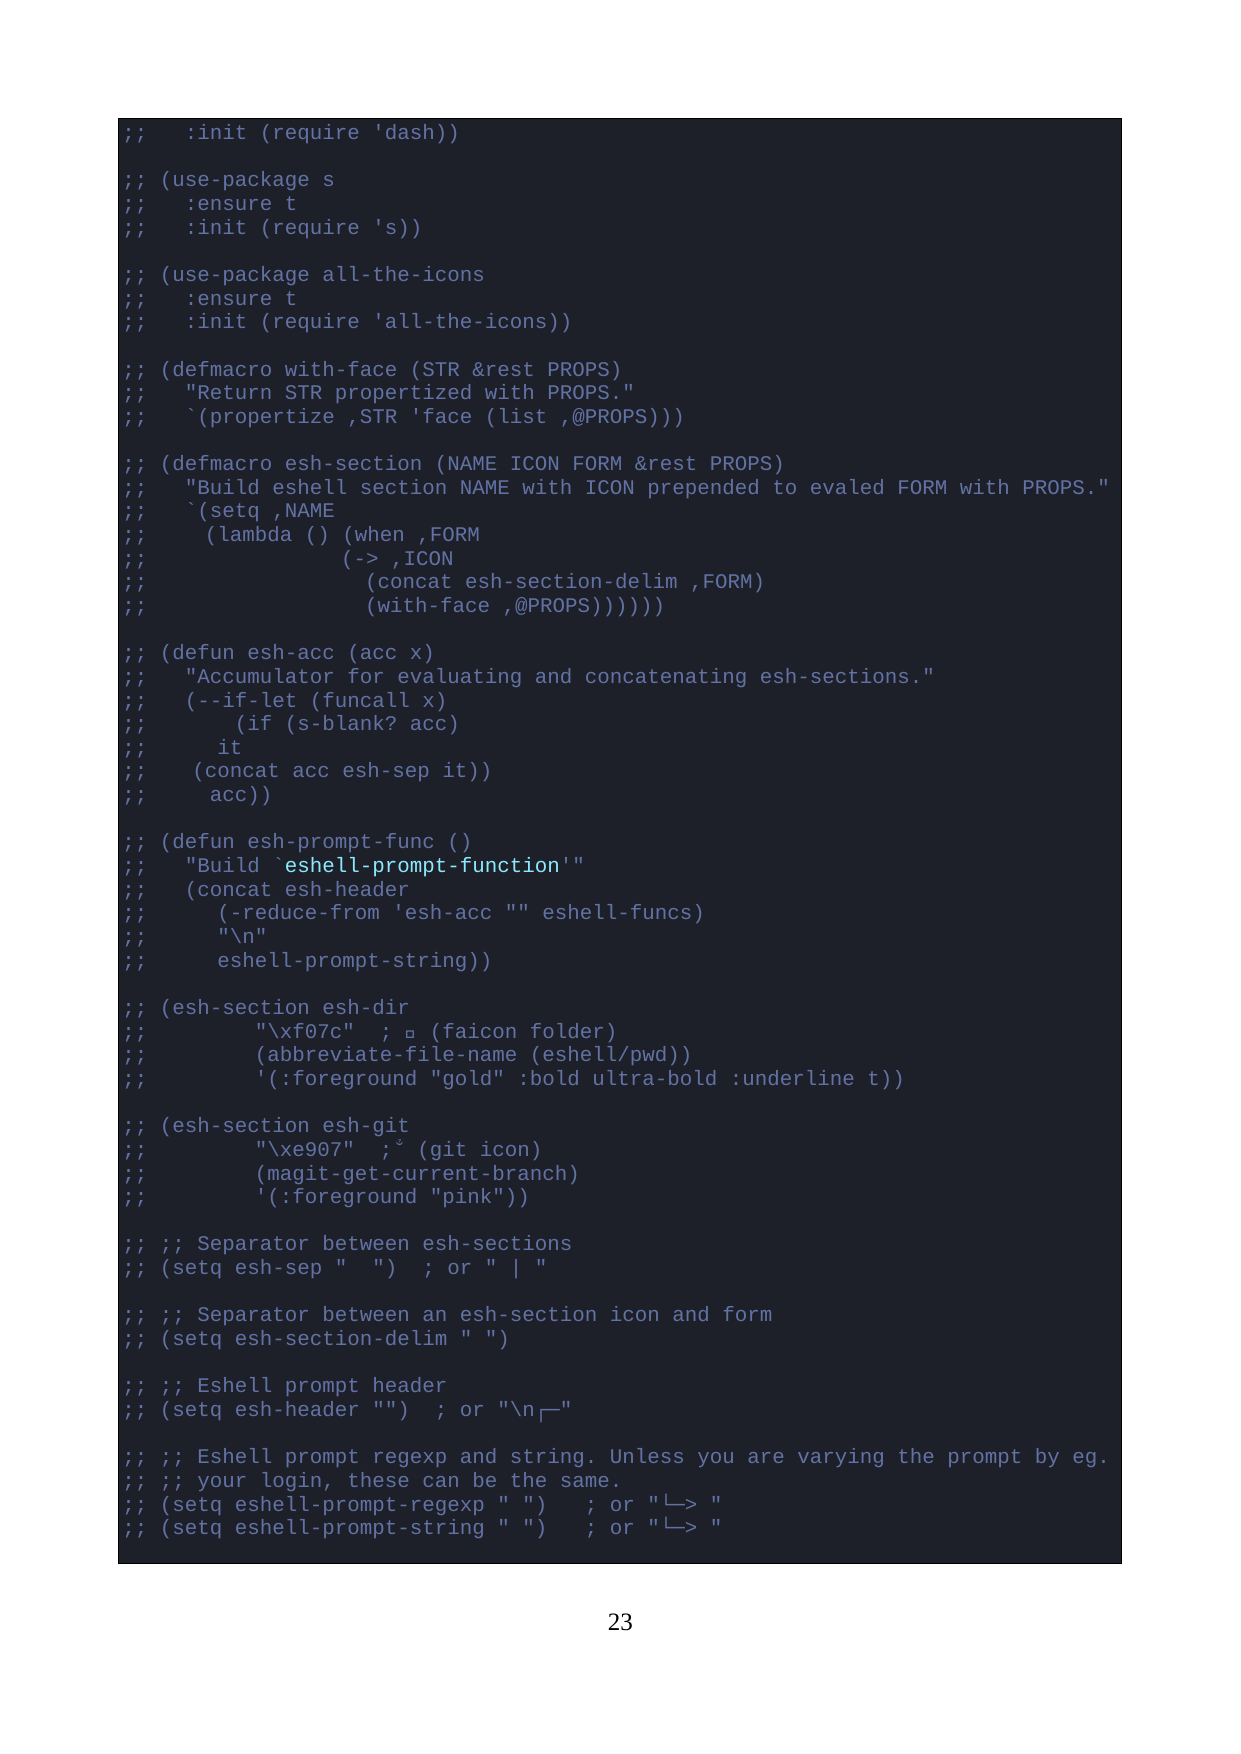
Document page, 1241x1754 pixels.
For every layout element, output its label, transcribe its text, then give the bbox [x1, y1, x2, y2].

text ;; (abbreviate-file-name (eshell/pwd)) [119, 1040, 1121, 1064]
text ;; acc)) [119, 780, 1121, 804]
text ;; (setq esh-header "") ; or "\n┌─" [119, 1395, 1121, 1419]
text ;; (setq eshell-prompt-string " ") ; or "└─> " [119, 1513, 1121, 1537]
text ;; (-reduce-from 'esh-acc "" eshell-funcs) [119, 898, 1121, 922]
text ;; ;; your login, these can be the same. [119, 1466, 1121, 1489]
text ;; (setq esh-section-delim " ") [119, 1324, 1121, 1348]
text ;; "Accumulator for evaluating and concatenating esh-sections." [119, 662, 1121, 686]
text ;; `(propertize ,STR 'face (list ,@PROPS))) [119, 402, 1121, 426]
text ;; ;; Eshell prompt regexp and string. Unless you are varying the prompt by eg. [119, 1442, 1121, 1466]
text ;; "\n" [119, 922, 1121, 946]
text ;; eshell-prompt-string)) [119, 946, 1121, 969]
text ;; "\xe907" ;  (git icon) [119, 1135, 1121, 1158]
text ;; '(:foreground "pink")) [119, 1182, 1121, 1206]
text ;; (use-package s [119, 165, 1121, 189]
text ;; :ensure t [119, 284, 1121, 307]
text ;; (--if-let (funcall x) [119, 686, 1121, 709]
text ;; (concat esh-header [119, 875, 1121, 898]
text ;; (-> ,ICON [119, 544, 1121, 567]
text ;; (setq eshell-prompt-regexp " ") ; or "└─> " [119, 1489, 1121, 1513]
text ;; :init (require 's)) [119, 213, 1121, 236]
text ;; (concat esh-section-delim ,FORM) [119, 567, 1121, 591]
text ;; "\xf07c" ;  (faicon folder) [119, 1017, 1121, 1040]
text ;; ;; Separator between esh-sections [119, 1229, 1121, 1253]
text ;; (if (s-blank? acc) [119, 709, 1121, 733]
text ;; ;; Separator between an esh-section icon and form [119, 1300, 1121, 1324]
text ;; "Build eshell section NAME with ICON prepended to evaled FORM with PROPS." [119, 473, 1121, 496]
text ;; (esh-section esh-git [119, 1111, 1121, 1135]
text ;; :ensure t [119, 189, 1121, 213]
text ;; (concat acc esh-sep it)) [119, 757, 1121, 780]
text ;; (use-package all-the-icons [119, 260, 1121, 284]
text ;; "Return STR propertized with PROPS." [119, 378, 1121, 402]
text ;; (lambda () (when ,FORM [119, 520, 1121, 544]
text ;; it [119, 733, 1121, 757]
text ;; (defmacro with-face (STR &rest PROPS) [119, 354, 1121, 378]
text ;; `(setq ,NAME [119, 496, 1121, 520]
text ;; (magit-get-current-branch) [119, 1158, 1121, 1182]
text ;; (setq esh-sep " ") ; or " | " [119, 1253, 1121, 1277]
text ;; ;; Eshell prompt header [119, 1371, 1121, 1395]
text ;; '(:foreground "gold" :bold ultra-bold :underline t)) [119, 1064, 1121, 1088]
text ;; "Build `eshell-prompt-function'" [119, 851, 1121, 875]
text ;; (defun esh-prompt-func () [119, 827, 1121, 851]
text ;; :init (require 'dash)) [119, 119, 1121, 142]
text ;; :init (require 'all-the-icons)) [119, 307, 1121, 331]
text ;; (defun esh-acc (acc x) [119, 638, 1121, 662]
text ;; (with-face ,@PROPS)))))) [119, 591, 1121, 615]
text ;; (defmacro esh-section (NAME ICON FORM &rest PROPS) [119, 449, 1121, 473]
text ;; (esh-section esh-dir [119, 993, 1121, 1017]
